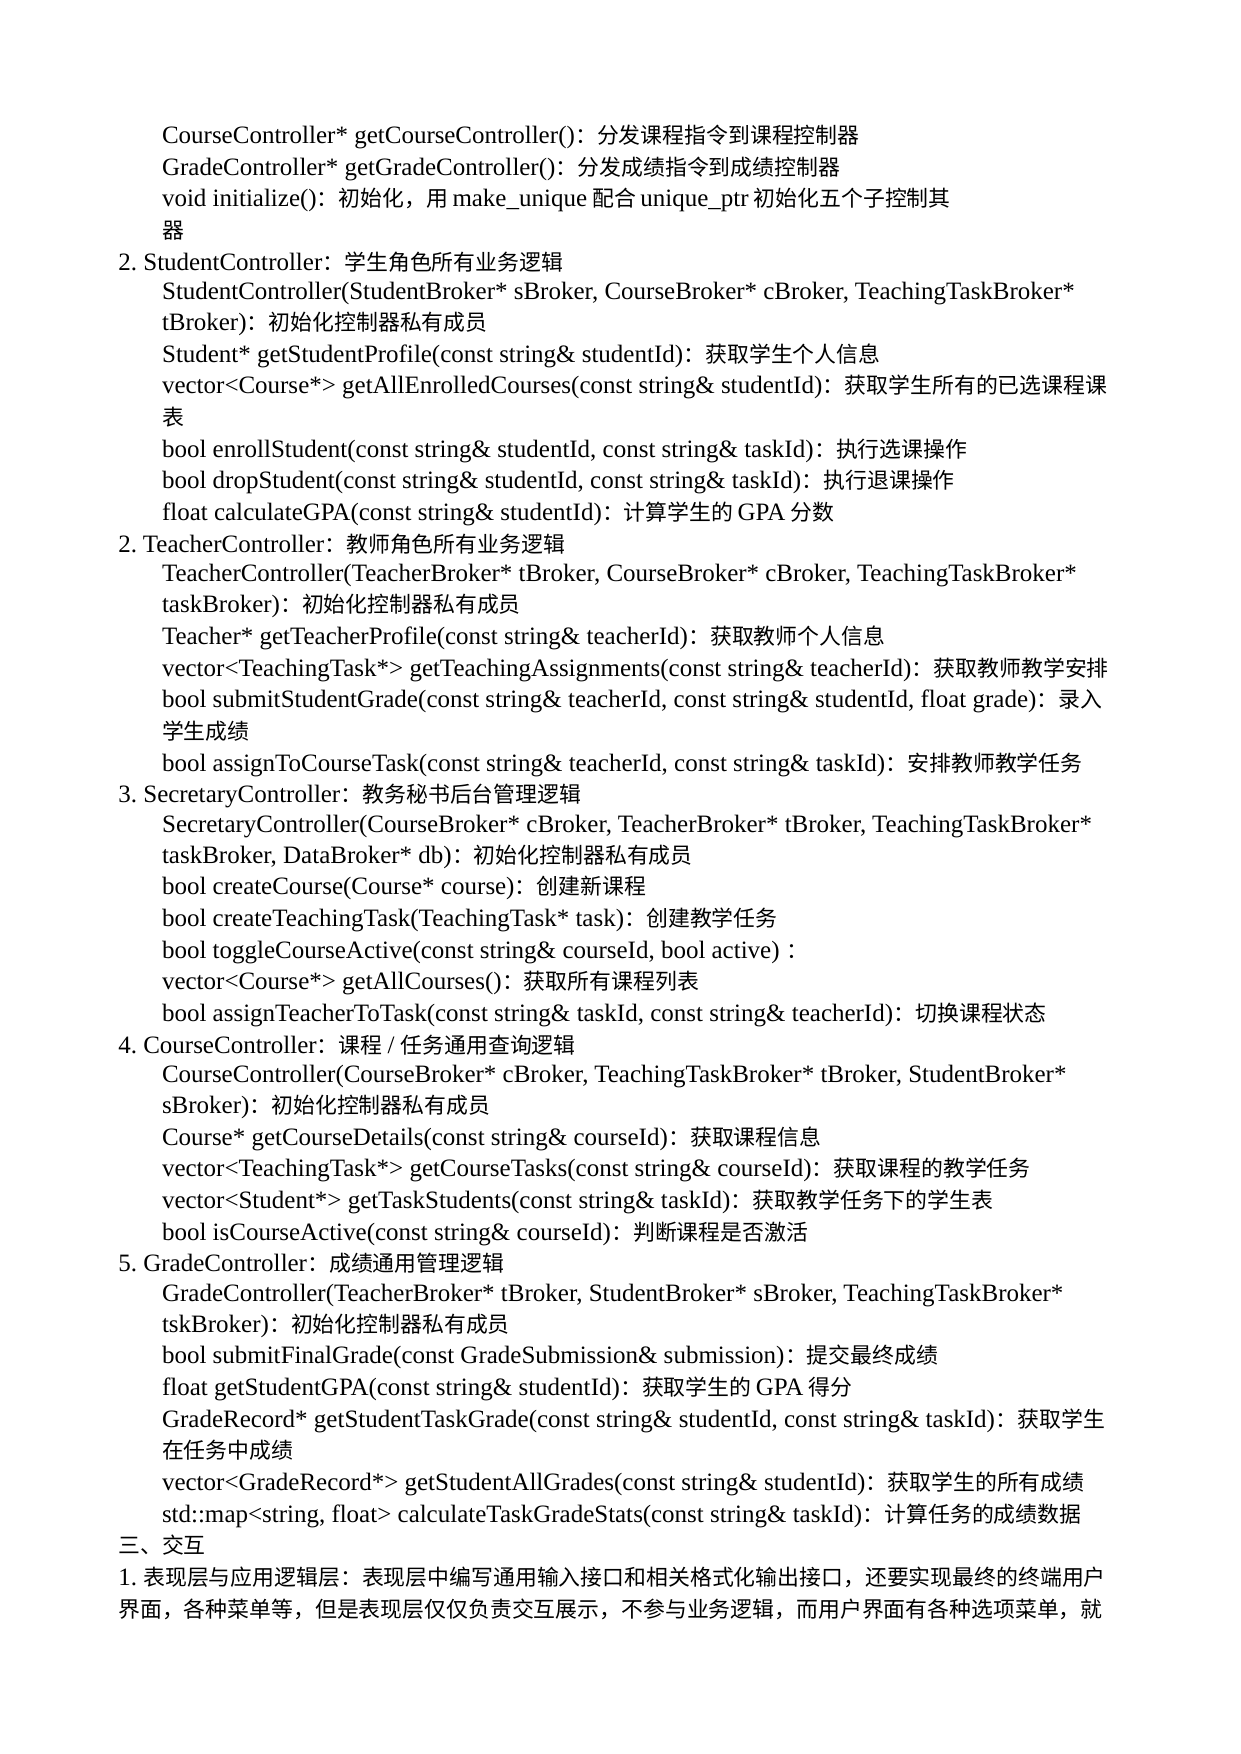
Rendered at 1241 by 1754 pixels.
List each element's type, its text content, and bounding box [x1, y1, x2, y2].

text vector<TeachingTask*> getCourseTasks(const string& courseId)：获取课程的教学任务 [118, 1151, 1122, 1183]
text 4. CourseController：课程 / 任务通用查询逻辑 [118, 1028, 1122, 1059]
text std::map<string, float> calculateTaskGradeStats(const string& taskId)：计算任务的成绩数据 [118, 1497, 1122, 1528]
text bool enrollStudent(const string& studentId, const string& taskId)：执行选课操作 [118, 432, 1122, 463]
text 三、交互 [118, 1528, 1122, 1560]
text Student* getStudentProfile(const string& studentId)：获取学生个人信息 [118, 337, 1122, 368]
text CourseController(CourseBroker* cBroker, TeachingTaskBroker* tBroker, StudentBroker* sBroker)：初始化控制器私有成员 [118, 1059, 1122, 1120]
text vector<Course*> getAllEnrolledCourses(const string& studentId)：获取学生所有的已选课程课 表 [118, 368, 1122, 432]
text 器 [118, 213, 1122, 245]
text bool isCourseActive(const string& courseId)：判断课程是否激活 [118, 1215, 1122, 1246]
text vector<Student*> getTaskStudents(const string& taskId)：获取教学任务下的学生表 [118, 1183, 1122, 1215]
text vector<GradeRecord*> getStudentAllGrades(const string& studentId)：获取学生的所有成绩 [118, 1465, 1122, 1497]
text 2. TeacherController：教师角色所有业务逻辑 [118, 527, 1122, 558]
text bool dropStudent(const string& studentId, const string& taskId)：执行退课操作 [118, 463, 1122, 495]
text void initialize()：初始化，用make_unique配合unique_ptr初始化五个子控制其 [118, 181, 1122, 213]
text vector<Course*> getAllCourses()：获取所有课程列表 [118, 964, 1122, 996]
text 5. GradeController：成绩通用管理逻辑 [118, 1246, 1122, 1278]
text SecretaryController(CourseBroker* cBroker, TeacherBroker* tBroker, TeachingTaskBroker* taskBroker, DataBroker* db)：初始化控制器私有成员 [118, 809, 1122, 869]
text bool assignTeacherToTask(const string& taskId, const string& teacherId)：切换课程状态 [118, 996, 1122, 1028]
text CourseController* getCourseController()：分发课程指令到课程控制器 [118, 118, 1122, 150]
text Course* getCourseDetails(const string& courseId)：获取课程信息 [118, 1120, 1122, 1151]
text GradeRecord* getStudentTaskGrade(const string& studentId, const string& taskId)：获取学生 在任务中成绩 [118, 1402, 1122, 1465]
text bool toggleCourseActive(const string& courseId, bool active) ： [118, 933, 1122, 964]
text GradeController(TeacherBroker* tBroker, StudentBroker* sBroker, TeachingTaskBroker* tskBroker)：初始化控制器私有成员 [118, 1278, 1122, 1338]
text bool submitFinalGrade(const GradeSubmission& submission)：提交最终成绩 [118, 1338, 1122, 1370]
text 1. 表现层与应用逻辑层：表现层中编写通用输入接口和相关格式化输出接口，还要实现最终的终端用户界面，各种菜单等，但是表现层仅仅负责交互展示，不参与业务逻辑，而用户界面有各种选项菜单，就 [118, 1560, 1122, 1623]
text TeacherController(TeacherBroker* tBroker, CourseBroker* cBroker, TeachingTaskBroker* taskBroker)：初始化控制器私有成员 [118, 558, 1122, 619]
text bool submitStudentGrade(const string& teacherId, const string& studentId, float grade)：录入 学生成绩 [118, 682, 1122, 746]
text 2. StudentController：学生角色所有业务逻辑 [118, 245, 1122, 276]
text bool createCourse(Course* course)：创建新课程 [118, 869, 1122, 901]
text StudentController(StudentBroker* sBroker, CourseBroker* cBroker, TeachingTaskBroker* tBroker)：初始化控制器私有成员 [118, 276, 1122, 337]
text float getStudentGPA(const string& studentId)：获取学生的GPA得分 [118, 1370, 1122, 1402]
text bool createTeachingTask(TeachingTask* task)：创建教学任务 [118, 901, 1122, 933]
text Teacher* getTeacherProfile(const string& teacherId)：获取教师个人信息 [118, 619, 1122, 651]
text 3. SecretaryController：教务秘书后台管理逻辑 [118, 777, 1122, 809]
text float calculateGPA(const string& studentId)：计算学生的GPA分数 [118, 495, 1122, 527]
text GradeController* getGradeController()：分发成绩指令到成绩控制器 [118, 150, 1122, 181]
text bool assignToCourseTask(const string& teacherId, const string& taskId)：安排教师教学任务 [118, 746, 1122, 777]
text vector<TeachingTask*> getTeachingAssignments(const string& teacherId)：获取教师教学安排 [118, 651, 1122, 682]
